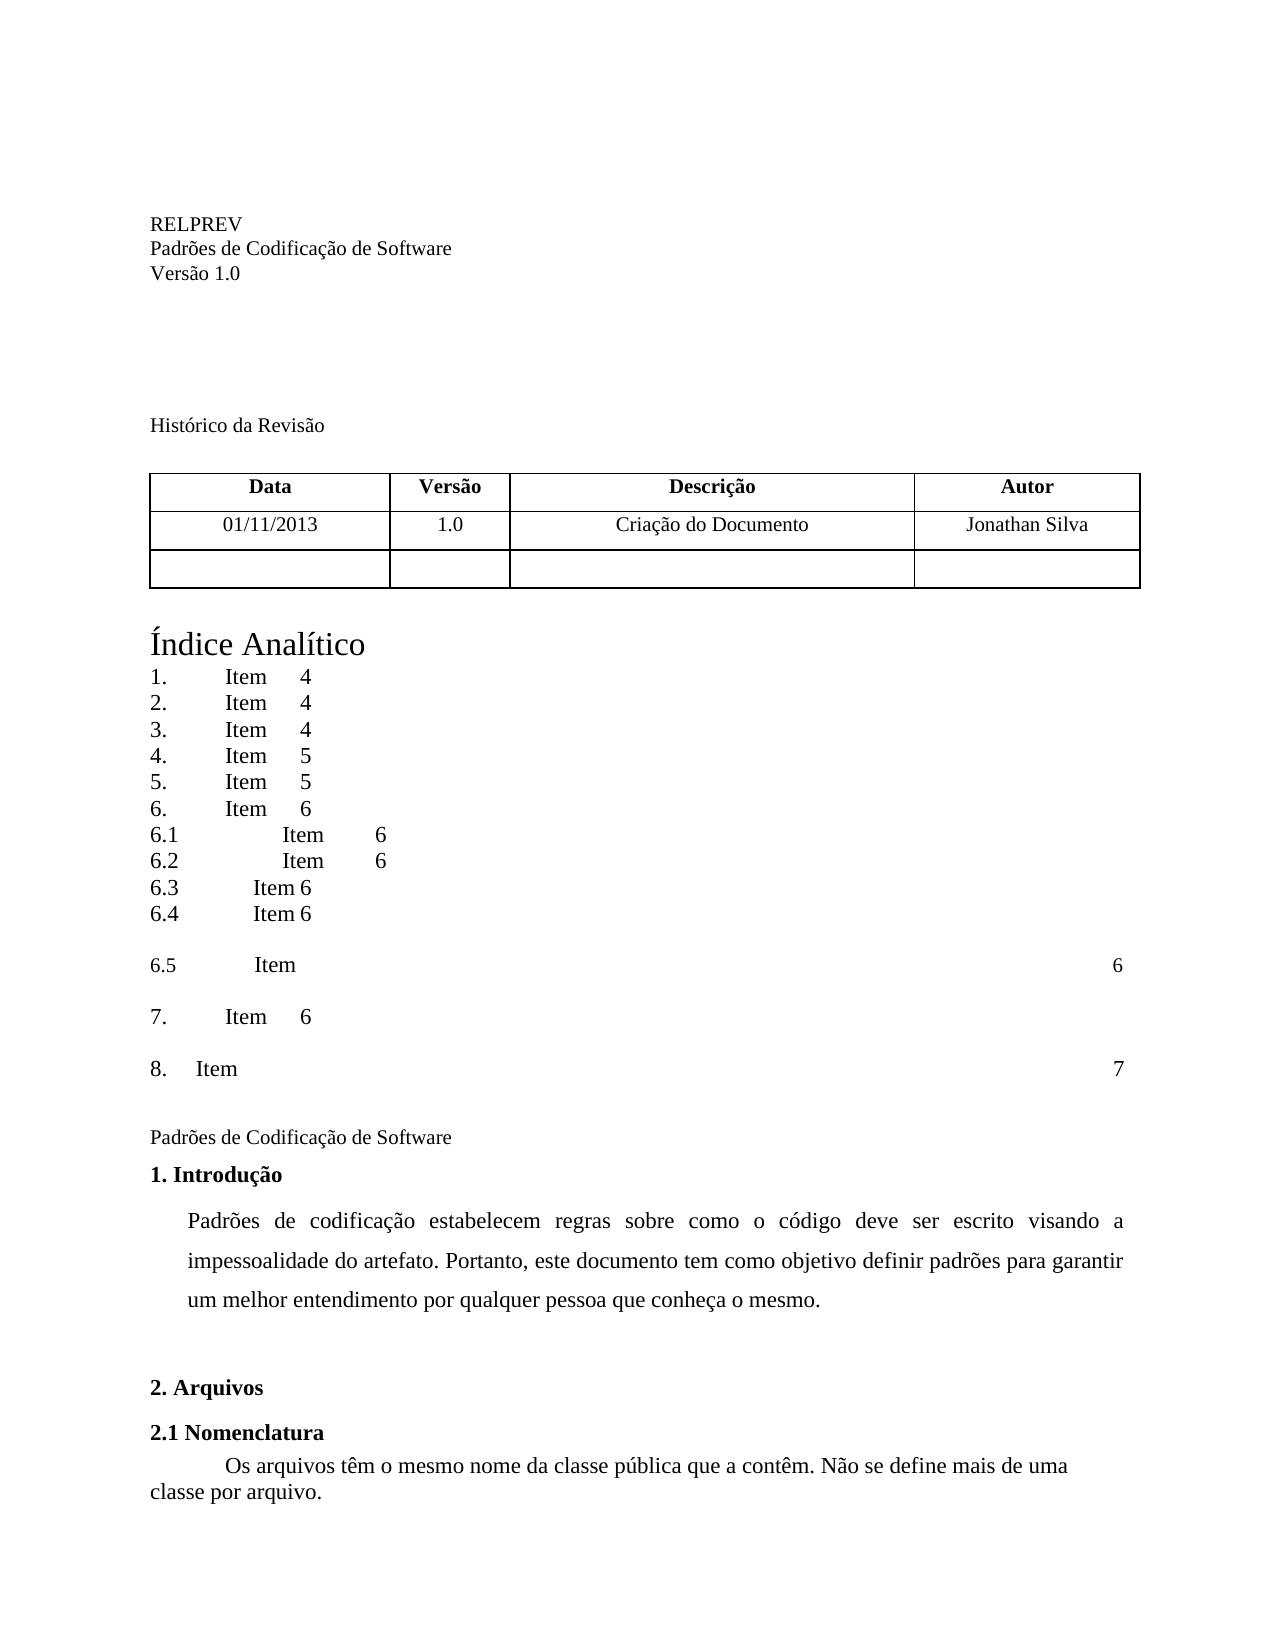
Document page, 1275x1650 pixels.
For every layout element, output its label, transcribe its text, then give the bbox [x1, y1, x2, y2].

text 6.5 Item 6 [150, 951, 1125, 978]
table_cell Jonathan Silva [915, 512, 1139, 549]
text 6. Item 6 [150, 795, 1125, 821]
text Índice Analítico [150, 624, 1125, 663]
text Histórico da Revisão [150, 412, 1125, 437]
text 1. Item 4 [150, 663, 1125, 689]
table_cell [511, 551, 914, 587]
text 6.1 Item 6 [150, 821, 1125, 847]
text 6.2 Item 6 [150, 847, 1125, 874]
text 6.3 Item 6 [150, 874, 1125, 900]
text Versão 1.0 [150, 260, 1125, 284]
text 8. Item 7 [150, 1056, 1125, 1082]
table_cell [151, 551, 389, 587]
text RELPREV [150, 212, 1125, 236]
table_header Versão [391, 474, 509, 511]
text 3. Item 4 [150, 716, 1125, 742]
table_cell Criação do Documento [511, 512, 914, 549]
table_header Data [151, 474, 389, 511]
subtitle Introdução [150, 1162, 1125, 1188]
text 7. Item 6 [150, 1003, 1125, 1029]
text Os arquivos têm o mesmo nome da classe pública que a contêm. Não se define mais de uma classe por arquivo. [150, 1452, 1125, 1505]
table_cell [391, 551, 509, 587]
table_header Autor [915, 474, 1139, 511]
subtitle Nomenclatura [150, 1419, 1125, 1446]
text Padrões de Codificação de Software [150, 1125, 1125, 1149]
text Padrões de codificação estabelecem regras sobre como o código deve ser escrito visando a impessoalidade do artefato. Portanto, este documento tem como objetivo definir padrões para garantir um melhor entendimento por qualquer pessoa que conheça o mesmo. [150, 1207, 1125, 1313]
text 6.4 Item 6 [150, 900, 1125, 926]
text Padrões de Codificação de Software [150, 236, 1125, 260]
table_header Descrição [511, 474, 914, 511]
text 2. Item 4 [150, 689, 1125, 716]
text 4. Item 5 [150, 742, 1125, 768]
table_cell [915, 551, 1139, 587]
subtitle Arquivos [150, 1374, 1125, 1401]
text 5. Item 5 [150, 768, 1125, 795]
table_cell 1.0 [391, 512, 509, 549]
table_cell 01/11/2013 [151, 512, 389, 549]
